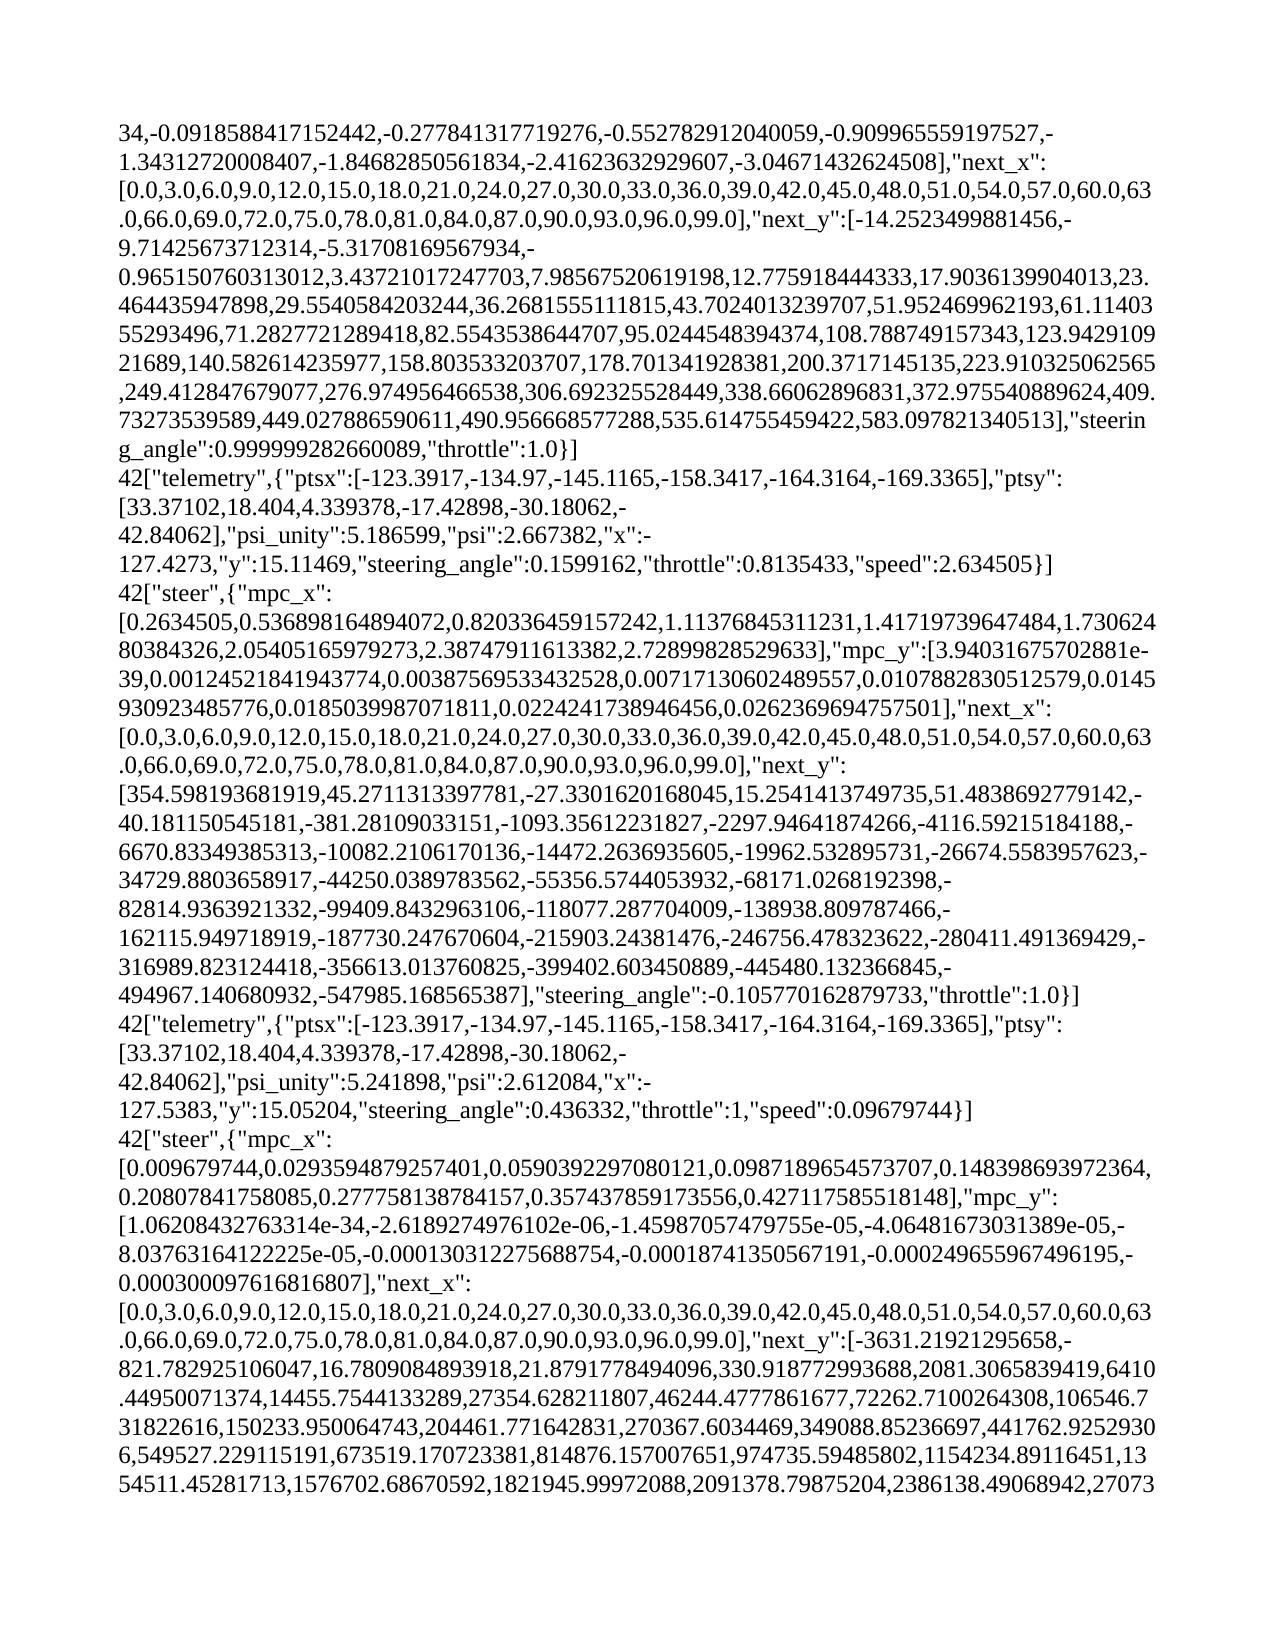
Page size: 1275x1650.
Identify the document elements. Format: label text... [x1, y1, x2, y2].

text 42["telemetry",{"ptsx":[-123.3917,-134.97,-145.1165,-158.3417,-164.3164,-169.3365],"ptsy":[33.37102,18.404,4.339378,-17.42898,-30.18062,-42.84062],"psi_unity":5.186599,"psi":2.667382,"x":-127.4273,"y":15.11469,"steering_angle":0.1599162,"throttle":0.8135433,"speed":2.634505}] [118, 463, 1157, 578]
text 42["steer",{"mpc_x":[0.009679744,0.0293594879257401,0.0590392297080121,0.0987189654573707,0.148398693972364,0.20807841758085,0.277758138784157,0.357437859173556,0.427117585518148],"mpc_y":[1.06208432763314e-34,-2.6189274976102e-06,-1.45987057479755e-05,-4.06481673031389e-05,-8.03763164122225e-05,-0.000130312275688754,-0.00018741350567191,-0.000249655967496195,-0.000300097616816807],"next_x":[0.0,3.0,6.0,9.0,12.0,15.0,18.0,21.0,24.0,27.0,30.0,33.0,36.0,39.0,42.0,45.0,48.0,51.0,54.0,57.0,60.0,63.0,66.0,69.0,72.0,75.0,78.0,81.0,84.0,87.0,90.0,93.0,96.0,99.0],"next_y":[-3631.21921295658,-821.782925106047,16.7809084893918,21.8791778494096,330.918772993688,2081.3065839419,6410.44950071374,14455.7544133289,27354.628211807,46244.4777861677,72262.7100264308,106546.731822616,150233.950064743,204461.771642831,270367.6034469,349088.85236697,441762.92529306,549527.229115191,673519.170723381,814876.157007651,974735.59485802,1154234.89116451,1354511.45281713,1576702.68670592,1821945.99972088,2091378.79875204,2386138.49068942,27073 [118, 1124, 1157, 1498]
text 34,-0.0918588417152442,-0.277841317719276,-0.552782912040059,-0.909965559197527,-1.34312720008407,-1.84682850561834,-2.41623632929607,-3.04671432624508],"next_x":[0.0,3.0,6.0,9.0,12.0,15.0,18.0,21.0,24.0,27.0,30.0,33.0,36.0,39.0,42.0,45.0,48.0,51.0,54.0,57.0,60.0,63.0,66.0,69.0,72.0,75.0,78.0,81.0,84.0,87.0,90.0,93.0,96.0,99.0],"next_y":[-14.2523499881456,-9.71425673712314,-5.31708169567934,-0.965150760313012,3.43721017247703,7.98567520619198,12.775918444333,17.9036139904013,23.464435947898,29.5540584203244,36.2681555111815,43.7024013239707,51.952469962193,61.1140355293496,71.2827721289418,82.5543538644707,95.0244548394374,108.788749157343,123.942910921689,140.582614235977,158.803533203707,178.701341928381,200.3717145135,223.910325062565,249.412847679077,276.974956466538,306.692325528449,338.66062896831,372.975540889624,409.73273539589,449.027886590611,490.956668577288,535.614755459422,583.097821340513],"steering_angle":0.999999282660089,"throttle":1.0}] [118, 118, 1157, 463]
text 42["steer",{"mpc_x":[0.2634505,0.536898164894072,0.820336459157242,1.11376845311231,1.41719739647484,1.73062480384326,2.05405165979273,2.38747911613382,2.72899828529633],"mpc_y":[3.94031675702881e-39,0.00124521841943774,0.00387569533432528,0.00717130602489557,0.0107882830512579,0.0145930923485776,0.0185039987071811,0.0224241738946456,0.0262369694757501],"next_x":[0.0,3.0,6.0,9.0,12.0,15.0,18.0,21.0,24.0,27.0,30.0,33.0,36.0,39.0,42.0,45.0,48.0,51.0,54.0,57.0,60.0,63.0,66.0,69.0,72.0,75.0,78.0,81.0,84.0,87.0,90.0,93.0,96.0,99.0],"next_y":[354.598193681919,45.2711313397781,-27.3301620168045,15.2541413749735,51.4838692779142,-40.181150545181,-381.28109033151,-1093.35612231827,-2297.94641874266,-4116.59215184188,-6670.83349385313,-10082.2106170136,-14472.2636935605,-19962.532895731,-26674.5583957623,-34729.8803658917,-44250.0389783562,-55356.5744053932,-68171.0268192398,-82814.9363921332,-99409.8432963106,-118077.287704009,-138938.809787466,-162115.949718919,-187730.247670604,-215903.24381476,-246756.478323622,-280411.491369429,-316989.823124418,-356613.013760825,-399402.603450889,-445480.132366845,-494967.140680932,-547985.168565387],"steering_angle":-0.105770162879733,"throttle":1.0}] [118, 578, 1157, 1009]
text 42["telemetry",{"ptsx":[-123.3917,-134.97,-145.1165,-158.3417,-164.3164,-169.3365],"ptsy":[33.37102,18.404,4.339378,-17.42898,-30.18062,-42.84062],"psi_unity":5.241898,"psi":2.612084,"x":-127.5383,"y":15.05204,"steering_angle":0.436332,"throttle":1,"speed":0.09679744}] [118, 1009, 1157, 1124]
